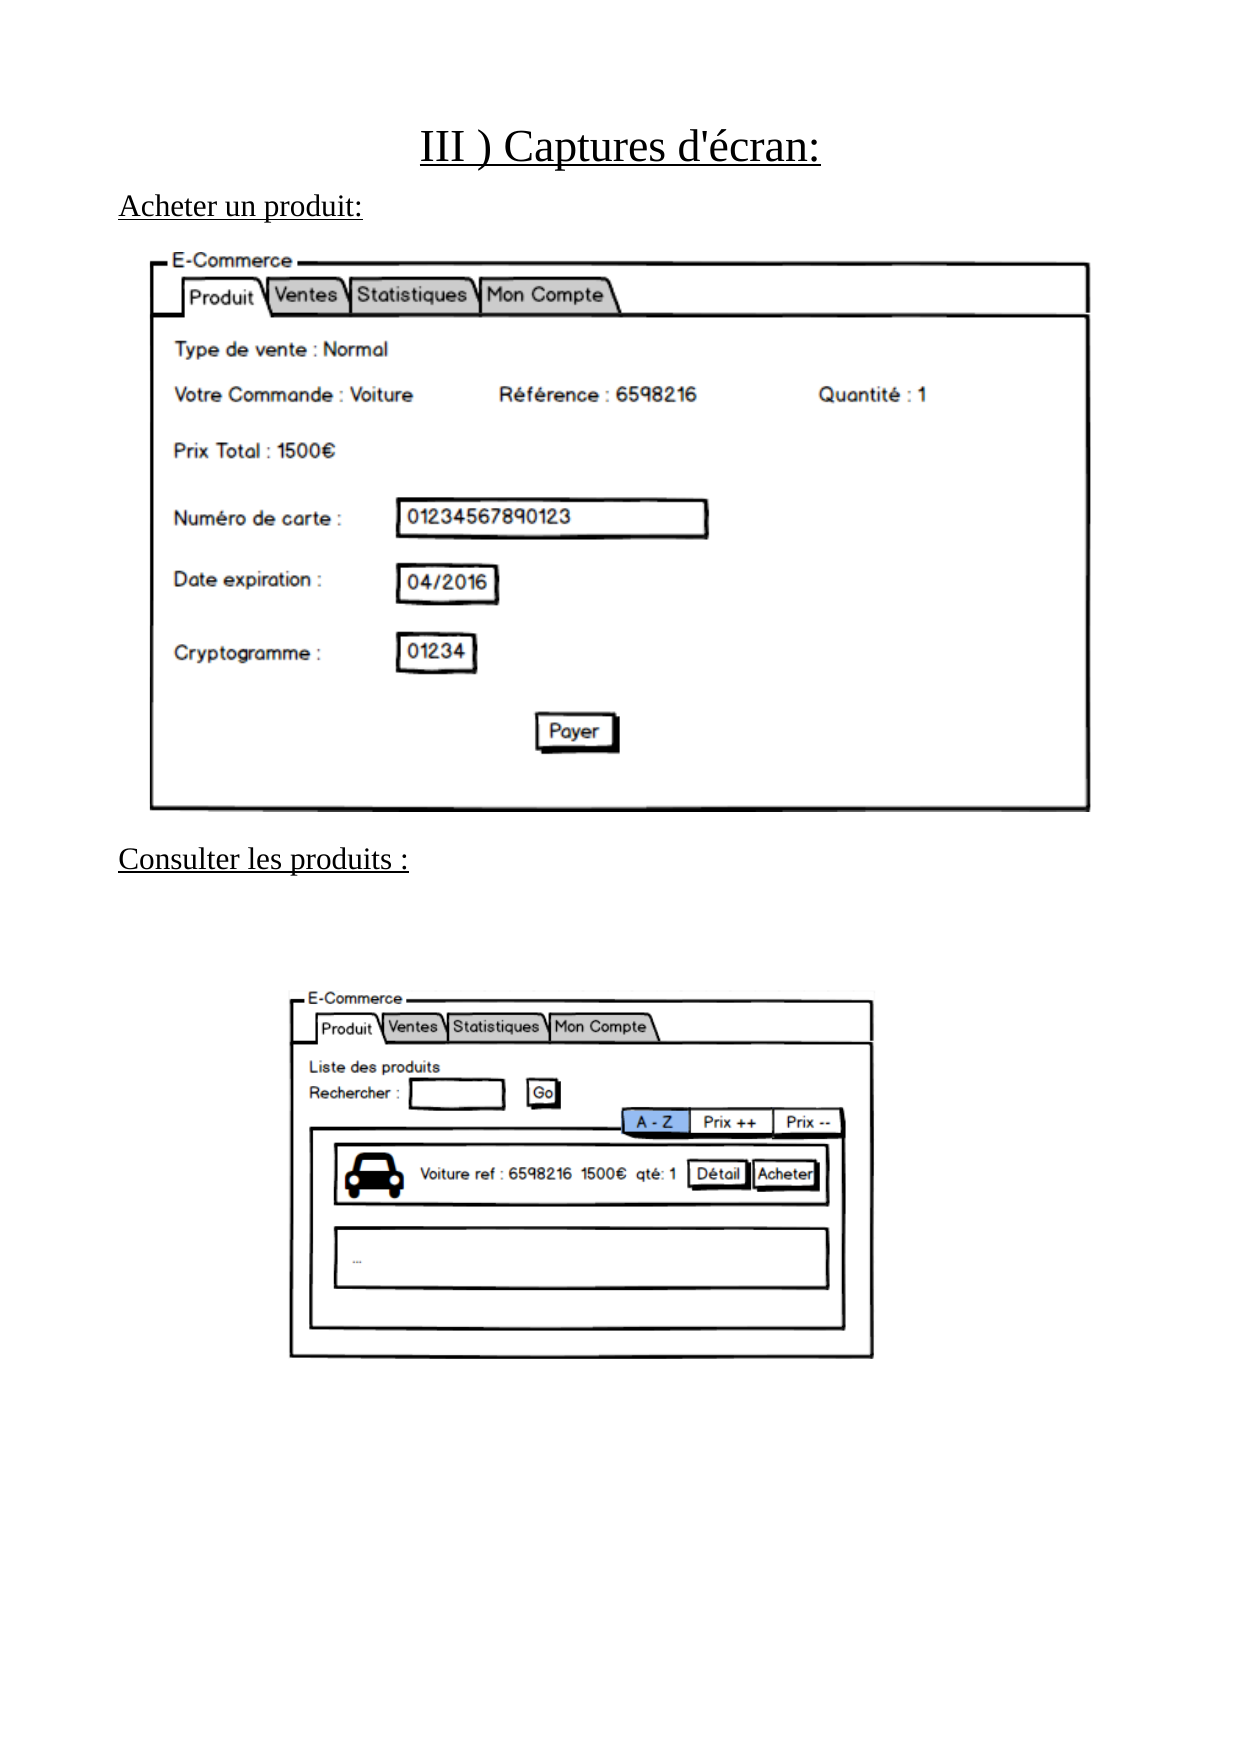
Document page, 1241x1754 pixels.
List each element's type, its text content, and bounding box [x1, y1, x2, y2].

text Acheter un produit: [118, 188, 1122, 223]
picture [118, 934, 1123, 1499]
picture [149, 252, 1091, 812]
text Consulter les produits : [118, 840, 1122, 876]
text III ) Captures d'écran: [118, 118, 1122, 171]
